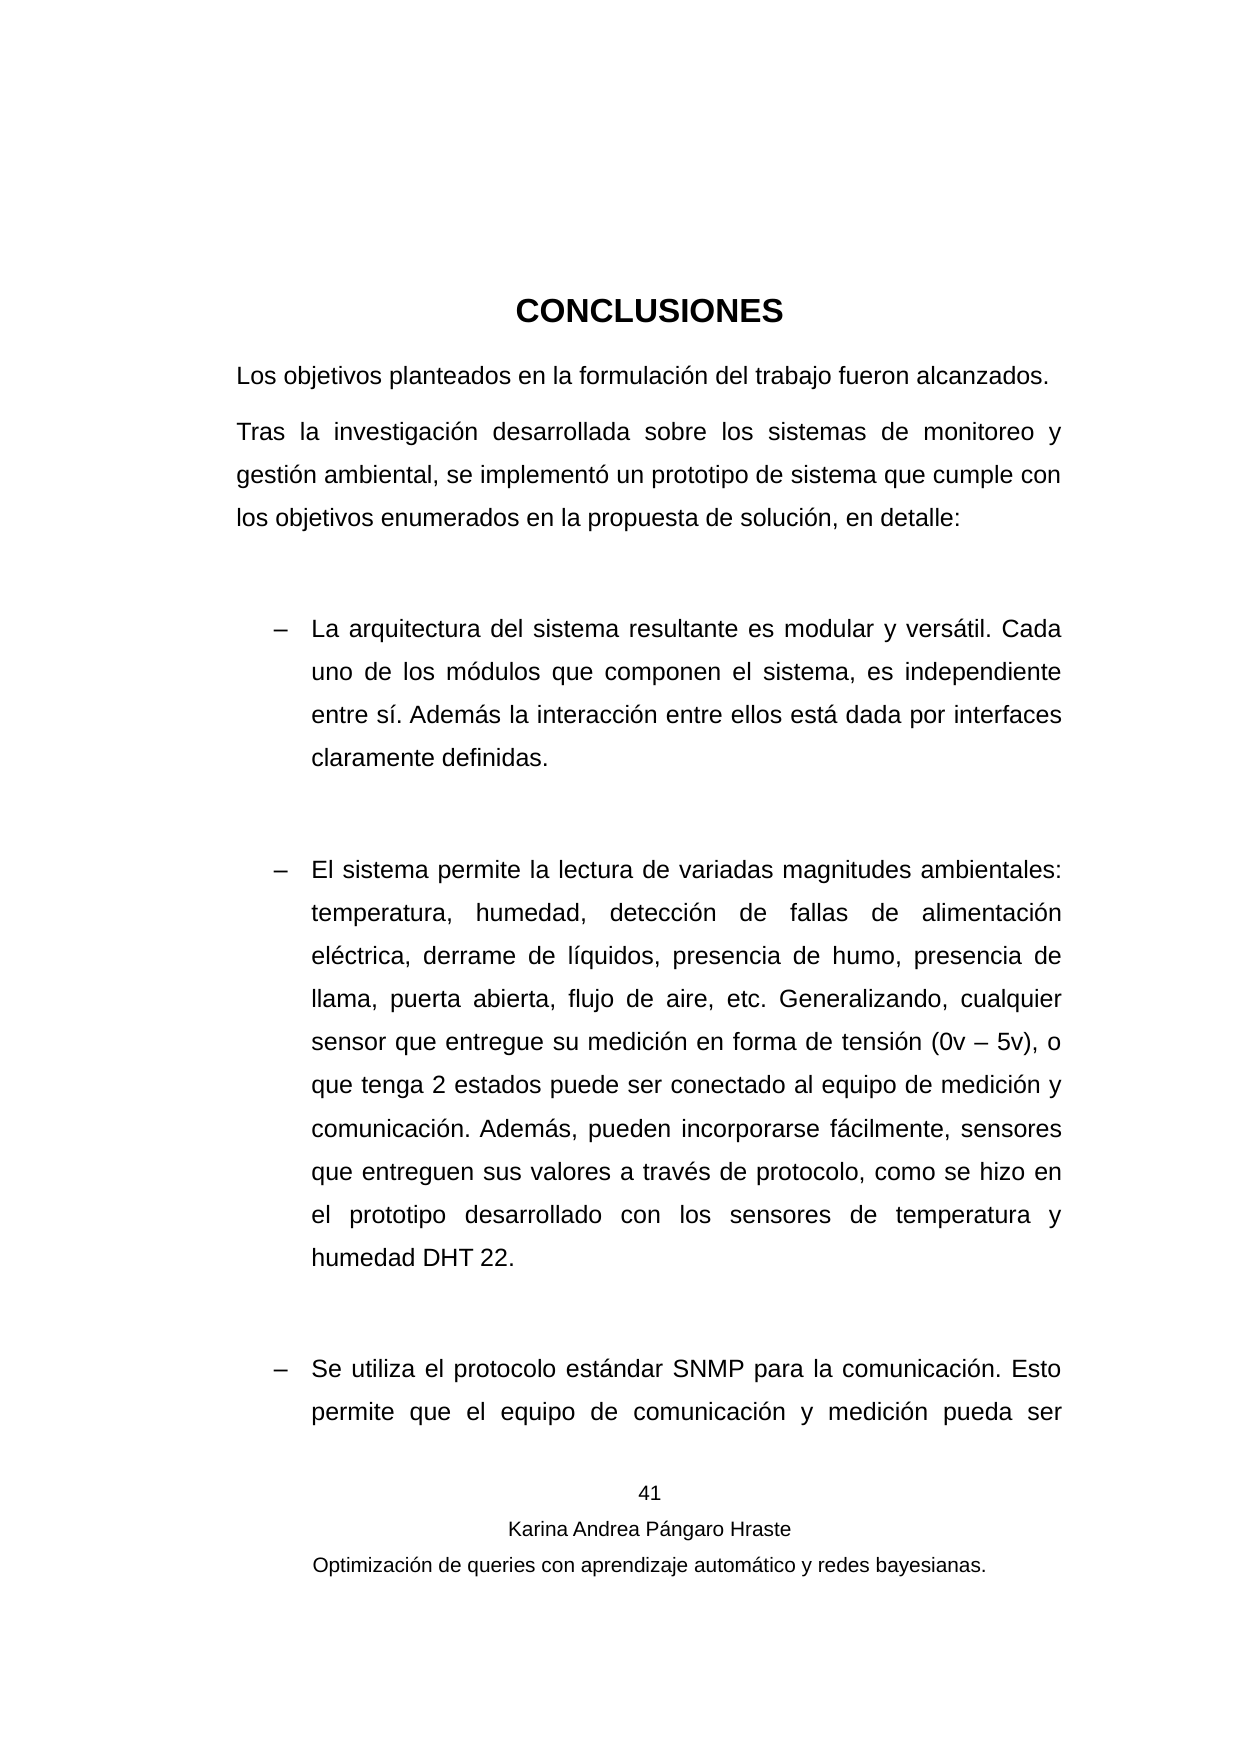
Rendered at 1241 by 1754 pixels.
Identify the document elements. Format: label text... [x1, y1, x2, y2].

list Se utiliza el protocolo estándar SNMP para la comunicación. Esto permite que el equipo de comunicación y medición pueda ser [274, 1354, 1063, 1426]
list La arquitectura del sistema resultante es modular y versátil. Cada uno de los módulos que componen el sistema, es independiente entre sí. Además la interacción entre ellos está dada por interfaces claramente definidas. [274, 614, 1063, 772]
text Tras la investigación desarrollada sobre los sistemas de monitoreo y gestión ambiental, se implementó un prototipo de sistema que cumple con los objetivos enumerados en la propuesta de solución, en detalle: [236, 416, 1063, 531]
subtitle CONCLUSIONES [236, 291, 1063, 329]
text Los objetivos planteados en la formulación del trabajo fueron alcanzados. [236, 361, 1063, 389]
list El sistema permite la lectura de variadas magnitudes ambientales: temperatura, humedad, detección de fallas de alimentación eléctrica, derrame de líquidos, presencia de humo, presencia de llama, puerta abierta, flujo de aire, etc. Generalizando, cualquier sensor que entregue su medición en forma de tensión (0v – 5v), o que tenga 2 estados puede ser conectado al equipo de medición y comunicación. Además, pueden incorporarse fácilmente, sensores que entreguen sus valores a través de protocolo, como se hizo en el prototipo desarrollado con los sensores de temperatura y humedad DHT 22. [274, 855, 1063, 1272]
